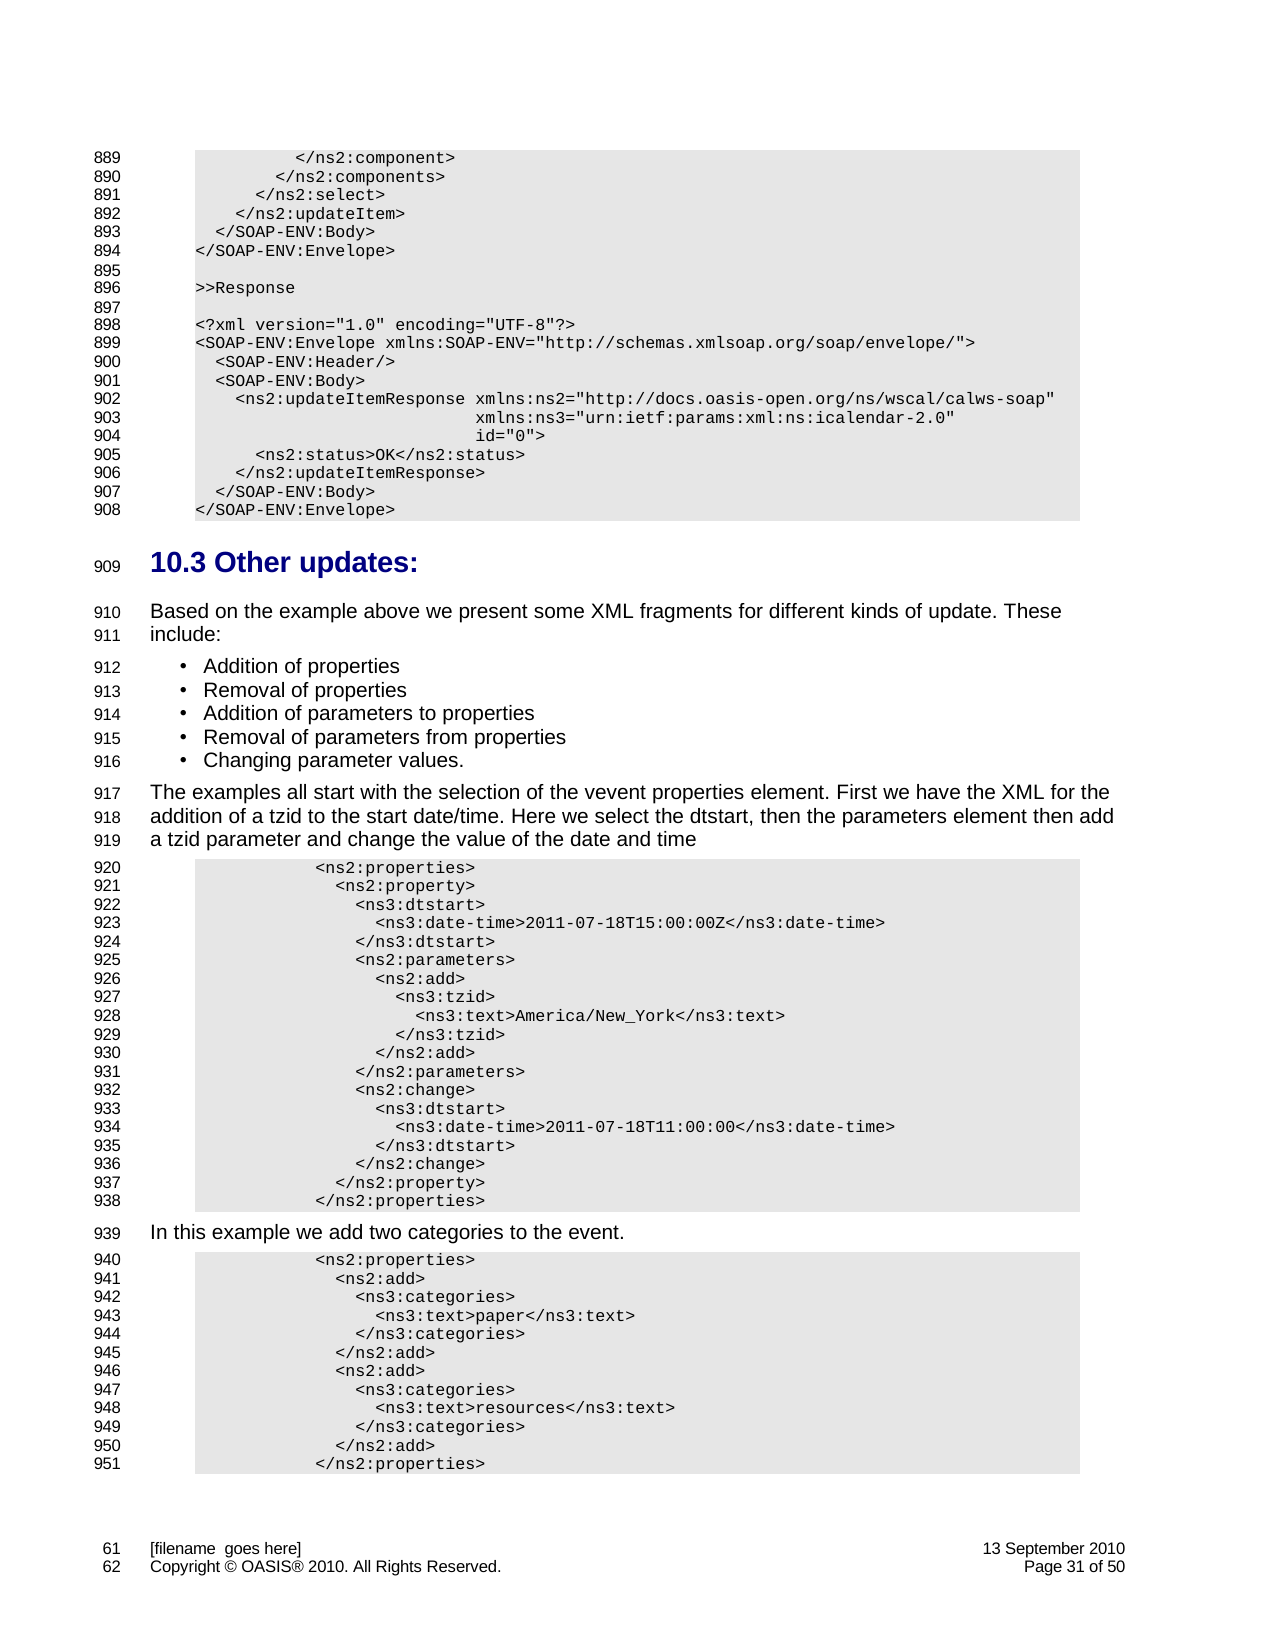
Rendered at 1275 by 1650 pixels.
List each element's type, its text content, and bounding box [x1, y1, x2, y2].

text xmlns:ns3="urn:ietf:params:xml:ns:icalendar-2.0" [195, 409, 1080, 428]
text >>Response [195, 280, 1080, 298]
text </ns2:component> [195, 150, 1080, 168]
text </ns2:updateItemResponse> [195, 465, 1080, 484]
text In this example we add two categories to the event. [150, 1220, 1125, 1244]
text <ns3:categories> [195, 1289, 1080, 1308]
text </ns2:parameters> [195, 1063, 1080, 1082]
list Addition of properties [150, 654, 1125, 678]
text The examples all start with the selection of the vevent properties element. First we have the XML for the addition of a tzid to the start date/time. Here we select the dtstart, then the parameters element then add a tzid parameter and change the value of the date and time [150, 781, 1125, 851]
text <ns3:text>resources</ns3:text> [195, 1400, 1080, 1419]
text </ns2:properties> [195, 1456, 1080, 1474]
text </ns2:properties> [195, 1193, 1080, 1212]
text <ns3:dtstart> [195, 897, 1080, 915]
text </ns2:add> [195, 1045, 1080, 1063]
text <ns2:properties> [195, 1252, 1080, 1271]
text </SOAP-ENV:Envelope> [195, 243, 1080, 261]
text </ns3:categories> [195, 1419, 1080, 1437]
text <ns3:dtstart> [195, 1101, 1080, 1119]
text <ns3:text>paper</ns3:text> [195, 1308, 1080, 1326]
list Changing parameter values. [150, 749, 1125, 772]
text <ns2:add> [195, 971, 1080, 989]
text <SOAP-ENV:Envelope xmlns:SOAP-ENV="http://schemas.xmlsoap.org/soap/envelope/"> [195, 335, 1080, 354]
text </ns2:add> [195, 1345, 1080, 1363]
text </ns2:property> [195, 1175, 1080, 1193]
text <ns2:parameters> [195, 952, 1080, 971]
text </ns3:tzid> [195, 1026, 1080, 1045]
list Removal of properties [150, 678, 1125, 702]
text <ns3:date-time>2011-07-18T15:00:00Z</ns3:date-time> [195, 915, 1080, 934]
text <SOAP-ENV:Header/> [195, 354, 1080, 372]
text <ns3:categories> [195, 1382, 1080, 1400]
text </ns2:change> [195, 1156, 1080, 1175]
text </ns3:categories> [195, 1326, 1080, 1345]
text <ns2:change> [195, 1082, 1080, 1101]
text id="0"> [195, 428, 1080, 447]
text <ns3:text>America/New_York</ns3:text> [195, 1008, 1080, 1026]
text <?xml version="1.0" encoding="UTF-8"?> [195, 317, 1080, 335]
text </ns2:add> [195, 1437, 1080, 1456]
subtitle Other updates: [150, 546, 1125, 578]
text <ns2:add> [195, 1363, 1080, 1382]
text </ns2:components> [195, 168, 1080, 187]
text <SOAP-ENV:Body> [195, 372, 1080, 391]
text <ns2:add> [195, 1271, 1080, 1289]
text <ns3:tzid> [195, 989, 1080, 1008]
text <ns2:property> [195, 878, 1080, 897]
text </ns2:select> [195, 187, 1080, 206]
text </SOAP-ENV:Envelope> [195, 502, 1080, 521]
text </SOAP-ENV:Body> [195, 224, 1080, 243]
text <ns2:status>OK</ns2:status> [195, 447, 1080, 465]
text </ns3:dtstart> [195, 934, 1080, 952]
text </ns3:dtstart> [195, 1138, 1080, 1156]
text </SOAP-ENV:Body> [195, 484, 1080, 502]
text <ns3:date-time>2011-07-18T11:00:00</ns3:date-time> [195, 1119, 1080, 1138]
text Based on the example above we present some XML fragments for different kinds of update. These include: [150, 599, 1125, 646]
text <ns2:updateItemResponse xmlns:ns2="http://docs.oasis-open.org/ns/wscal/calws-soap" [195, 391, 1080, 409]
text </ns2:updateItem> [195, 206, 1080, 224]
text <ns2:properties> [195, 859, 1080, 878]
list Addition of parameters to properties [150, 702, 1125, 725]
list Removal of parameters from properties [150, 725, 1125, 749]
